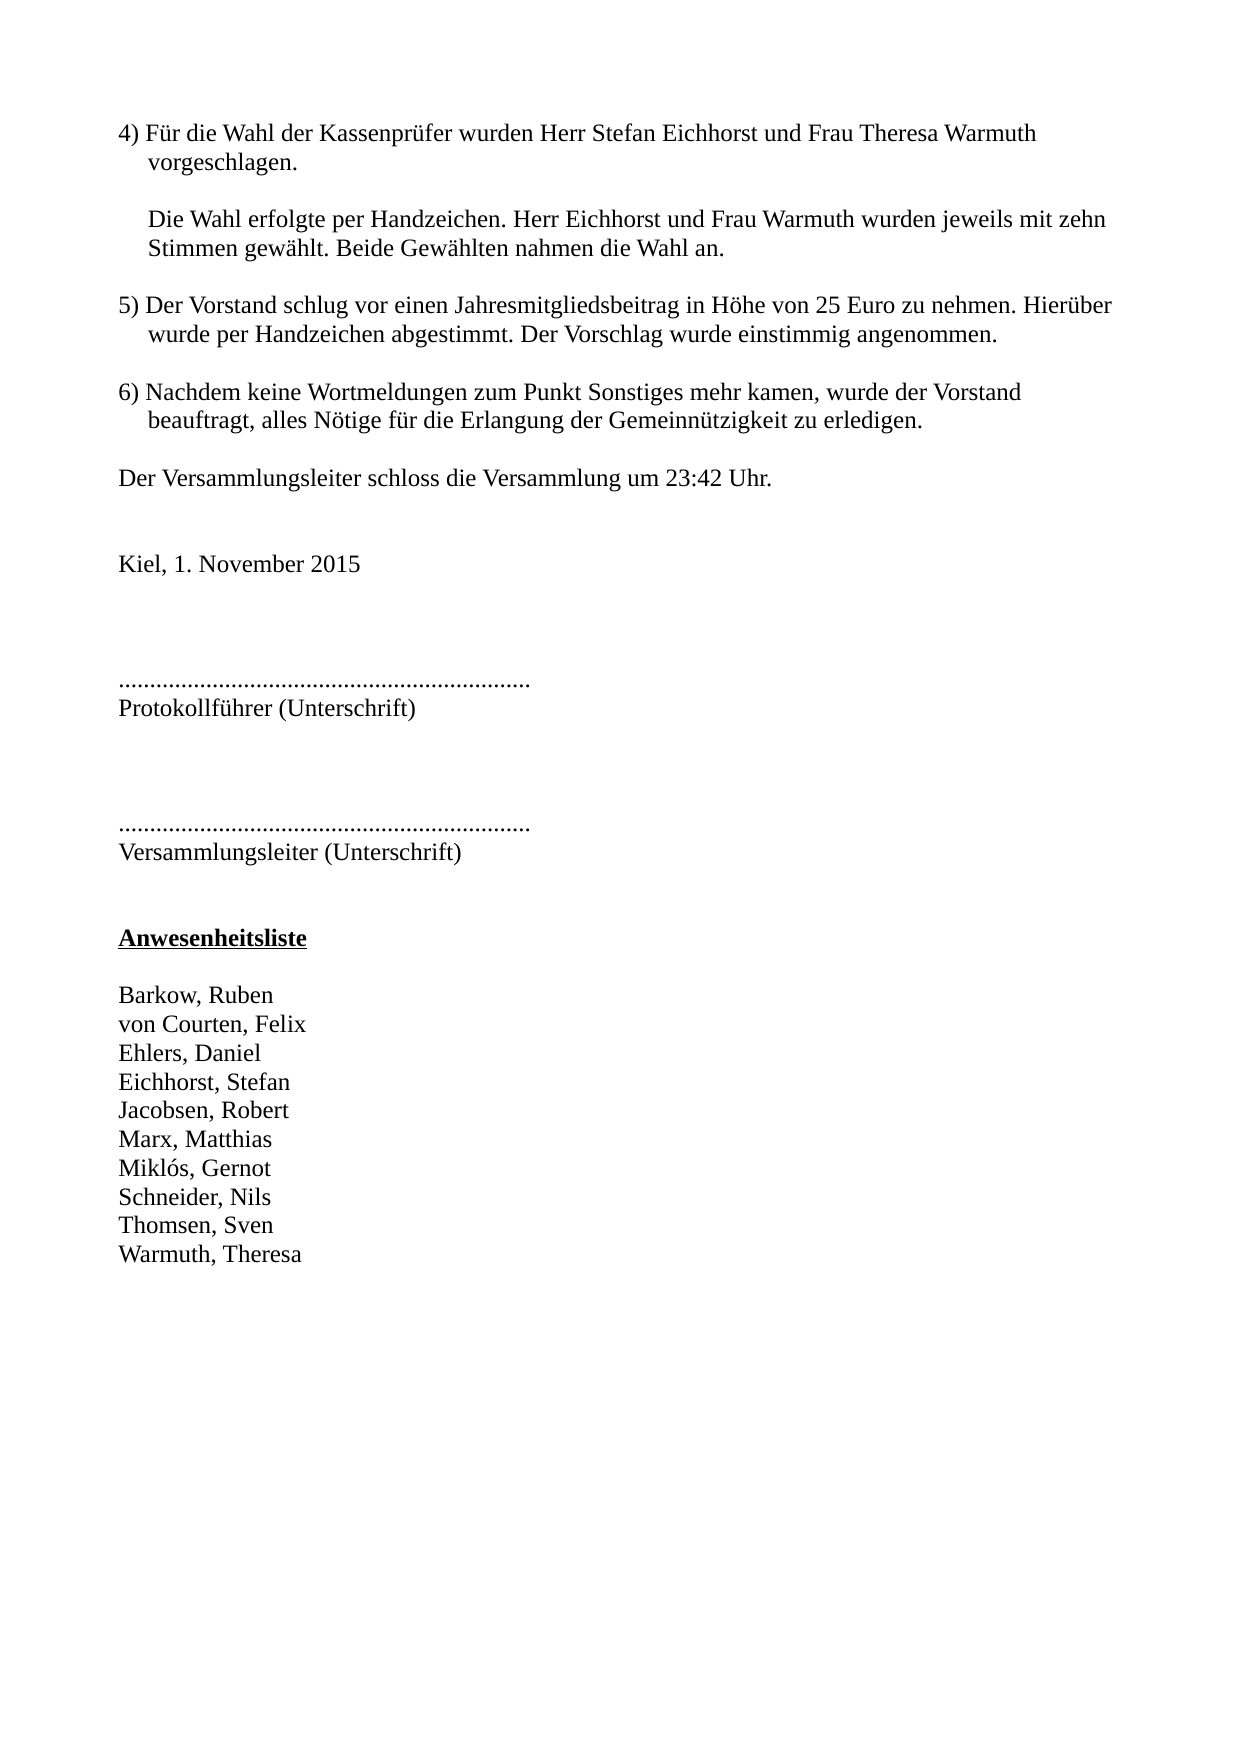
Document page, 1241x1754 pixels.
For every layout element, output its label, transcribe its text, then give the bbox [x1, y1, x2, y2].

text .................................................................. [118, 664, 1122, 693]
text Kiel, 1. November 2015 [118, 549, 1122, 578]
text Ehlers, Daniel [118, 1038, 1122, 1067]
text Schneider, Nils [118, 1182, 1122, 1211]
text 6) Nachdem keine Wortmeldungen zum Punkt Sonstiges mehr kamen, wurde der Vorstand beauftragt, alles Nötige für die Erlangung der Gemeinnützigkeit zu erledigen. [118, 377, 1122, 434]
text .................................................................. [118, 808, 1122, 837]
text von Courten, Felix [118, 1009, 1122, 1038]
text Der Versammlungsleiter schloss die Versammlung um 23:42 Uhr. [118, 463, 1122, 492]
text Versammlungsleiter (Unterschrift) [118, 837, 1122, 866]
text Thomsen, Sven [118, 1211, 1122, 1239]
text Anwesenheitsliste [118, 923, 1122, 952]
text Die Wahl erfolgte per Handzeichen. Herr Eichhorst und Frau Warmuth wurden jeweils mit zehn Stimmen gewählt. Beide Gewählten nahmen die Wahl an. [118, 204, 1122, 262]
text 5) Der Vorstand schlug vor einen Jahresmitgliedsbeitrag in Höhe von 25 Euro zu nehmen. Hierüber wurde per Handzeichen abgestimmt. Der Vorschlag wurde einstimmig angenommen. [118, 291, 1122, 348]
text Marx, Matthias [118, 1124, 1122, 1153]
text Jacobsen, Robert [118, 1096, 1122, 1124]
text Eichhorst, Stefan [118, 1067, 1122, 1096]
text Barkow, Ruben [118, 981, 1122, 1009]
text 4) Für die Wahl der Kassenprüfer wurden Herr Stefan Eichhorst und Frau Theresa Warmuth vorgeschlagen. [118, 118, 1122, 176]
text Protokollführer (Unterschrift) [118, 693, 1122, 722]
text Miklós, Gernot [118, 1153, 1122, 1182]
text Warmuth, Theresa [118, 1239, 1122, 1268]
